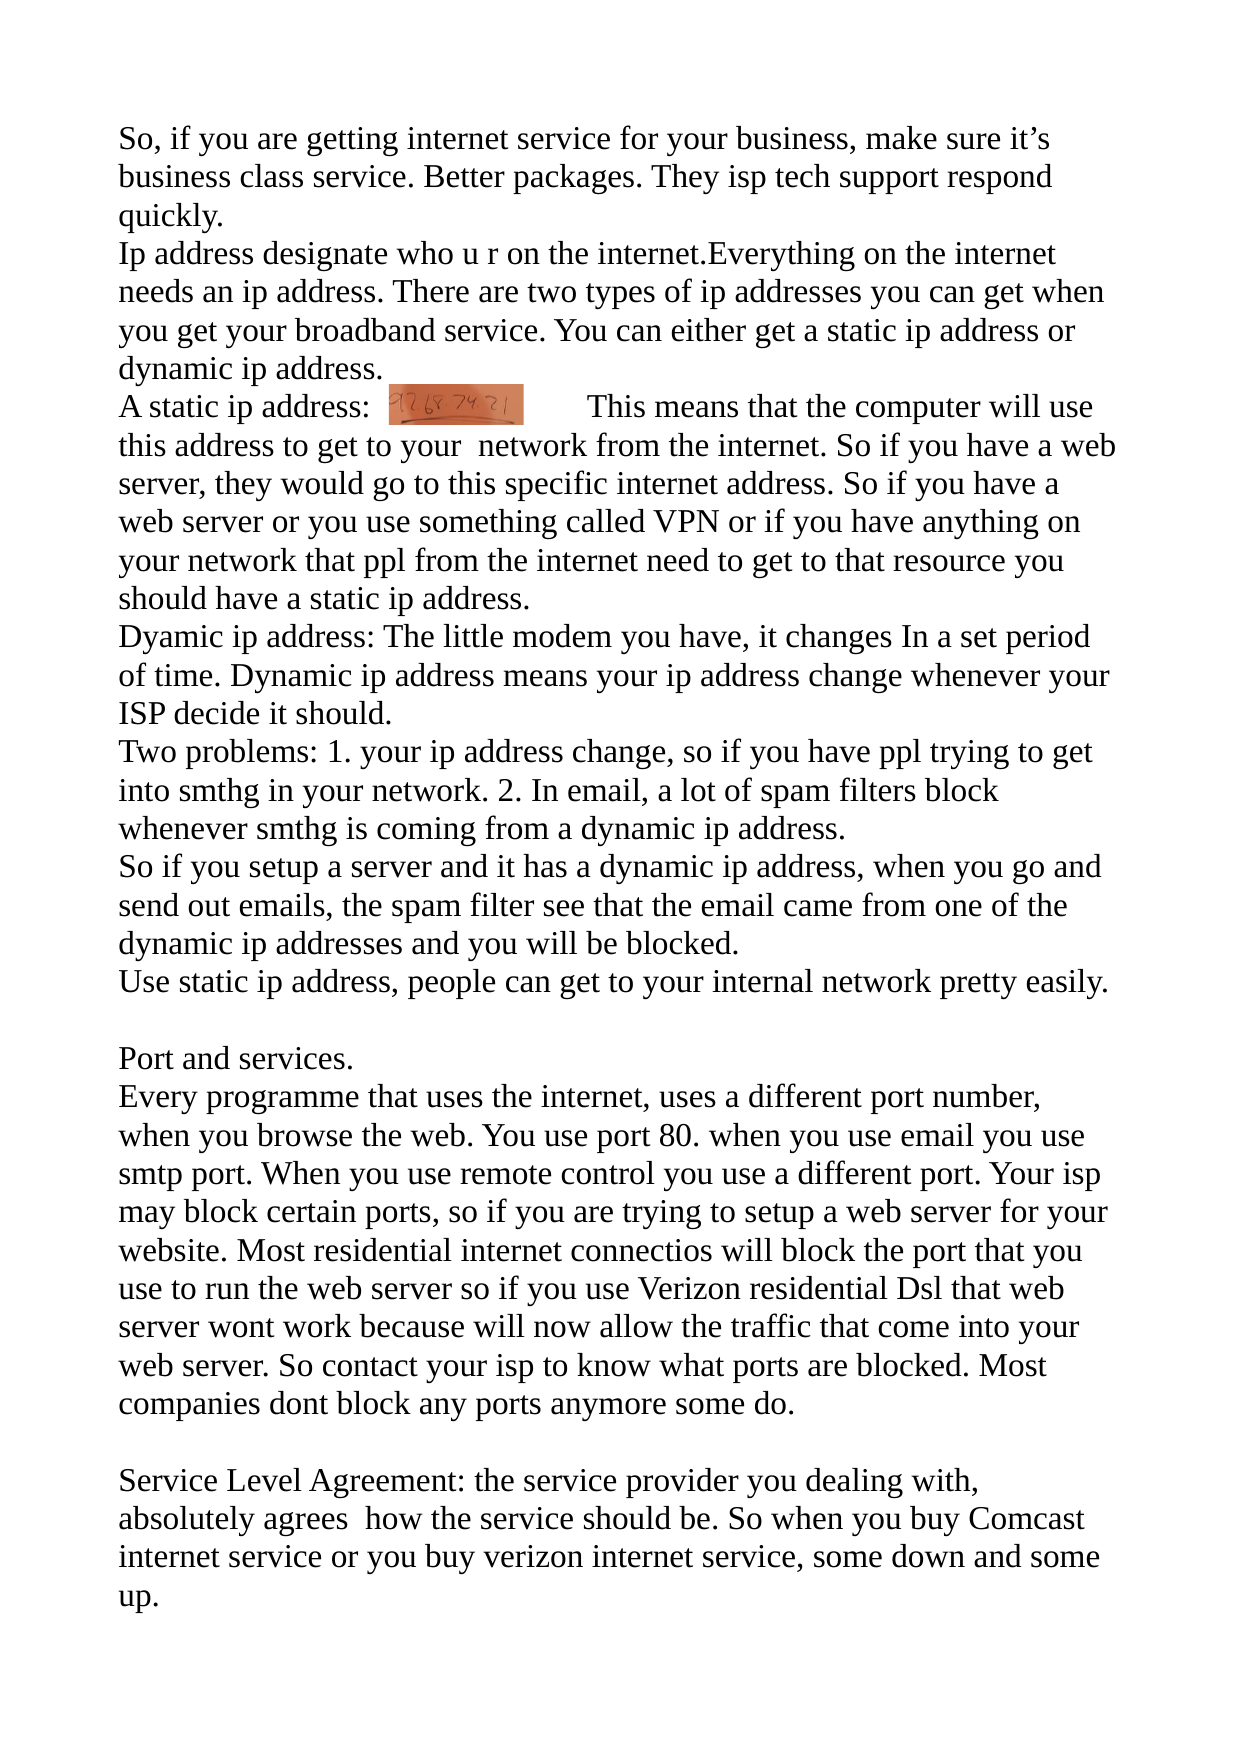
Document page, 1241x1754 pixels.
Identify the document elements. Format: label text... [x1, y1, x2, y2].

text Service Level Agreement: the service provider you dealing with, absolutely agrees how the service should be. So when you buy Comcast internet service or you buy verizon internet service, some down and some up. [118, 1460, 1122, 1613]
picture [388, 384, 524, 425]
text Dyamic ip address: The little modem you have, it changes In a set period of time. Dynamic ip address means your ip address change whenever your ISP decide it should. [118, 616, 1122, 731]
text A static ip address: This means that the computer will use this address to get to your network from the internet. So if you have a web server, they would go to this specific internet address. So if you have a web server or you use something called VPN or if you have anything on your network that ppl from the internet need to get to that resource you should have a static ip address. [118, 386, 1122, 616]
text Use static ip address, people can get to your internal network pretty easily. [118, 961, 1122, 1000]
text Port and services. [118, 1038, 1122, 1076]
text So, if you are getting internet service for your business, make sure it’s business class service. Better packages. They isp tech support respond quickly. [118, 118, 1122, 233]
text Ip address designate who u r on the internet.Everything on the internet needs an ip address. There are two types of ip addresses you can get when you get your broadband service. You can either get a static ip address or dynamic ip address. [118, 233, 1122, 386]
text Two problems: 1. your ip address change, so if you have ppl trying to get into smthg in your network. 2. In email, a lot of spam filters block whenever smthg is coming from a dynamic ip address. [118, 731, 1122, 846]
text So if you setup a server and it has a dynamic ip address, when you go and send out emails, the spam filter see that the email came from one of the dynamic ip addresses and you will be blocked. [118, 846, 1122, 961]
text Every programme that uses the internet, uses a different port number, when you browse the web. You use port 80. when you use email you use smtp port. When you use remote control you use a different port. Your isp may block certain ports, so if you are trying to setup a web server for your website. Most residential internet connectios will block the port that you use to run the web server so if you use Verizon residential Dsl that web server wont work because will now allow the traffic that come into your web server. So contact your isp to know what ports are blocked. Most companies dont block any ports anymore some do. [118, 1076, 1122, 1421]
